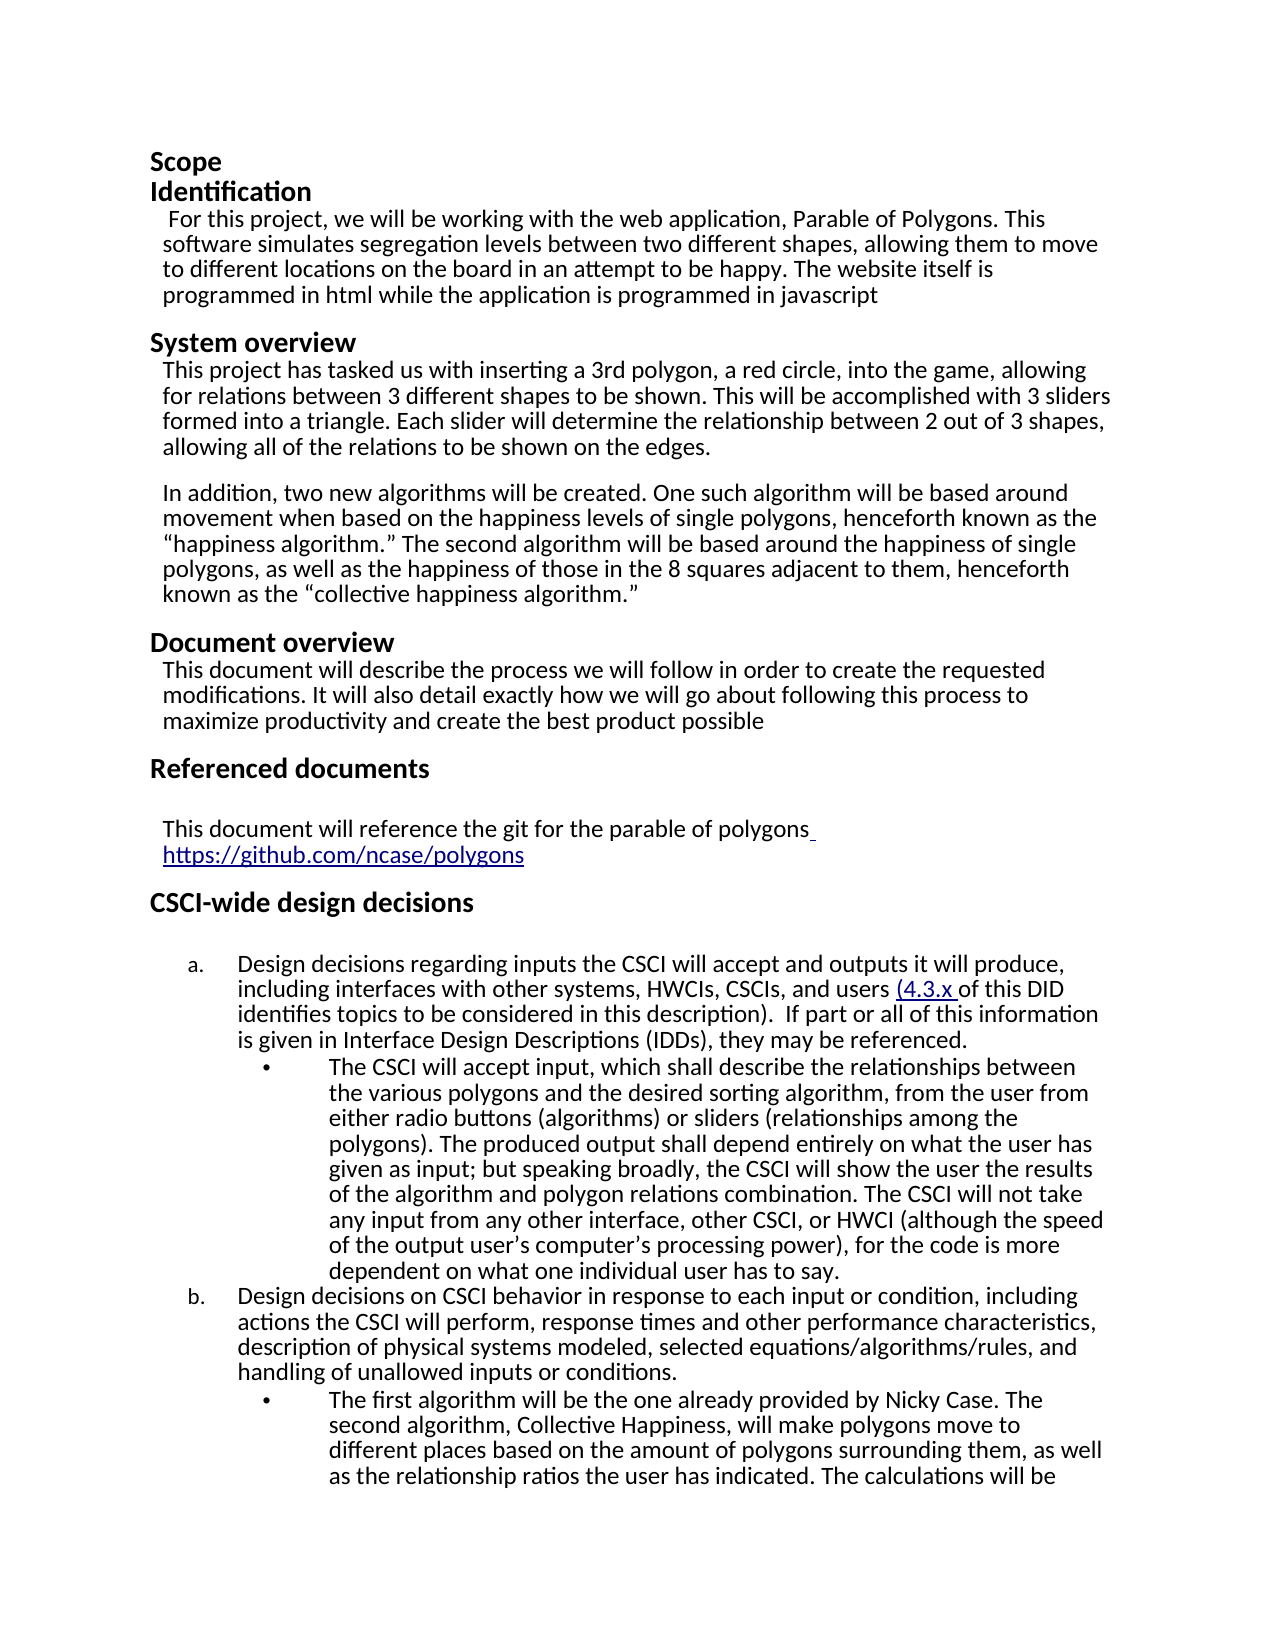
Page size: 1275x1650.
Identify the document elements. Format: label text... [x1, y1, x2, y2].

subtitle CSCI-wide design decisions [150, 891, 1125, 953]
subtitle Scope [150, 150, 1125, 179]
text In addition, two new algorithms will be created. One such algorithm will be based around movement when based on the happiness levels of single polygons, henceforth known as the “happiness algorithm.” The second algorithm will be based around the happiness of single polygons, as well as the happiness of those in the 8 squares adjacent to them, henceforth known as the “collective happiness algorithm.” [162, 482, 1113, 609]
subtitle System overview [150, 331, 1125, 360]
text This project has tasked us with inserting a 3rd polygon, a red circle, into the game, allowing for relations between 3 different shapes to be shown. This will be accomplished with 3 sliders formed into a triangle. Each slider will determine the relationship between 2 out of 3 shapes, allowing all of the relations to be shown on the edges. [162, 360, 1113, 461]
subtitle Referenced documents [150, 757, 1125, 819]
text This document will reference the git for the parable of polygons https://github.com/ncase/polygons [162, 819, 1113, 869]
list Design decisions on CSCI behavior in response to each input or condition, including actions the CSCI will perform, response times and other performance characteristics, description of physical systems modeled, selected equations/algorithms/rules, and handling of unallowed inputs or conditions. [187, 1286, 1113, 1387]
text For this project, we will be working with the web application, Parable of Polygons. This software simulates segregation levels between two different shapes, allowing them to move to different locations on the board in an attempt to be happy. The website itself is programmed in html while the application is programmed in javascript [162, 208, 1113, 309]
list Design decisions regarding inputs the CSCI will accept and outputs it will produce, including interfaces with other systems, HWCIs, CSCIs, and users (4.3.x of this DID identifies topics to be considered in this description). If part or all of this information is given in Interface Design Descriptions (IDDs), they may be referenced. [187, 953, 1113, 1054]
list The CSCI will accept input, which shall describe the relationships between the various polygons and the desired sorting algorithm, from the user from either radio buttons (algorithms) or sliders (relationships among the polygons). The produced output shall depend entirely on what the user has given as input; but speaking broadly, the CSCI will show the user the results of the algorithm and polygon relations combination. The CSCI will not take any input from any other interface, other CSCI, or HWCI (although the speed of the output user’s computer’s processing power), for the code is more dependent on what one individual user has to say. [262, 1055, 1113, 1285]
subtitle Identification [150, 179, 1125, 208]
text This document will describe the process we will follow in order to create the requested modifications. It will also detail exactly how we will go about following this process to maximize productivity and create the best product possible [162, 659, 1113, 735]
subtitle Document overview [150, 630, 1125, 659]
list The first algorithm will be the one already provided by Nicky Case. The second algorithm, Collective Happiness, will make polygons move to different places based on the amount of polygons surrounding them, as well as the relationship ratios the user has indicated. The calculations will be [262, 1387, 1113, 1491]
